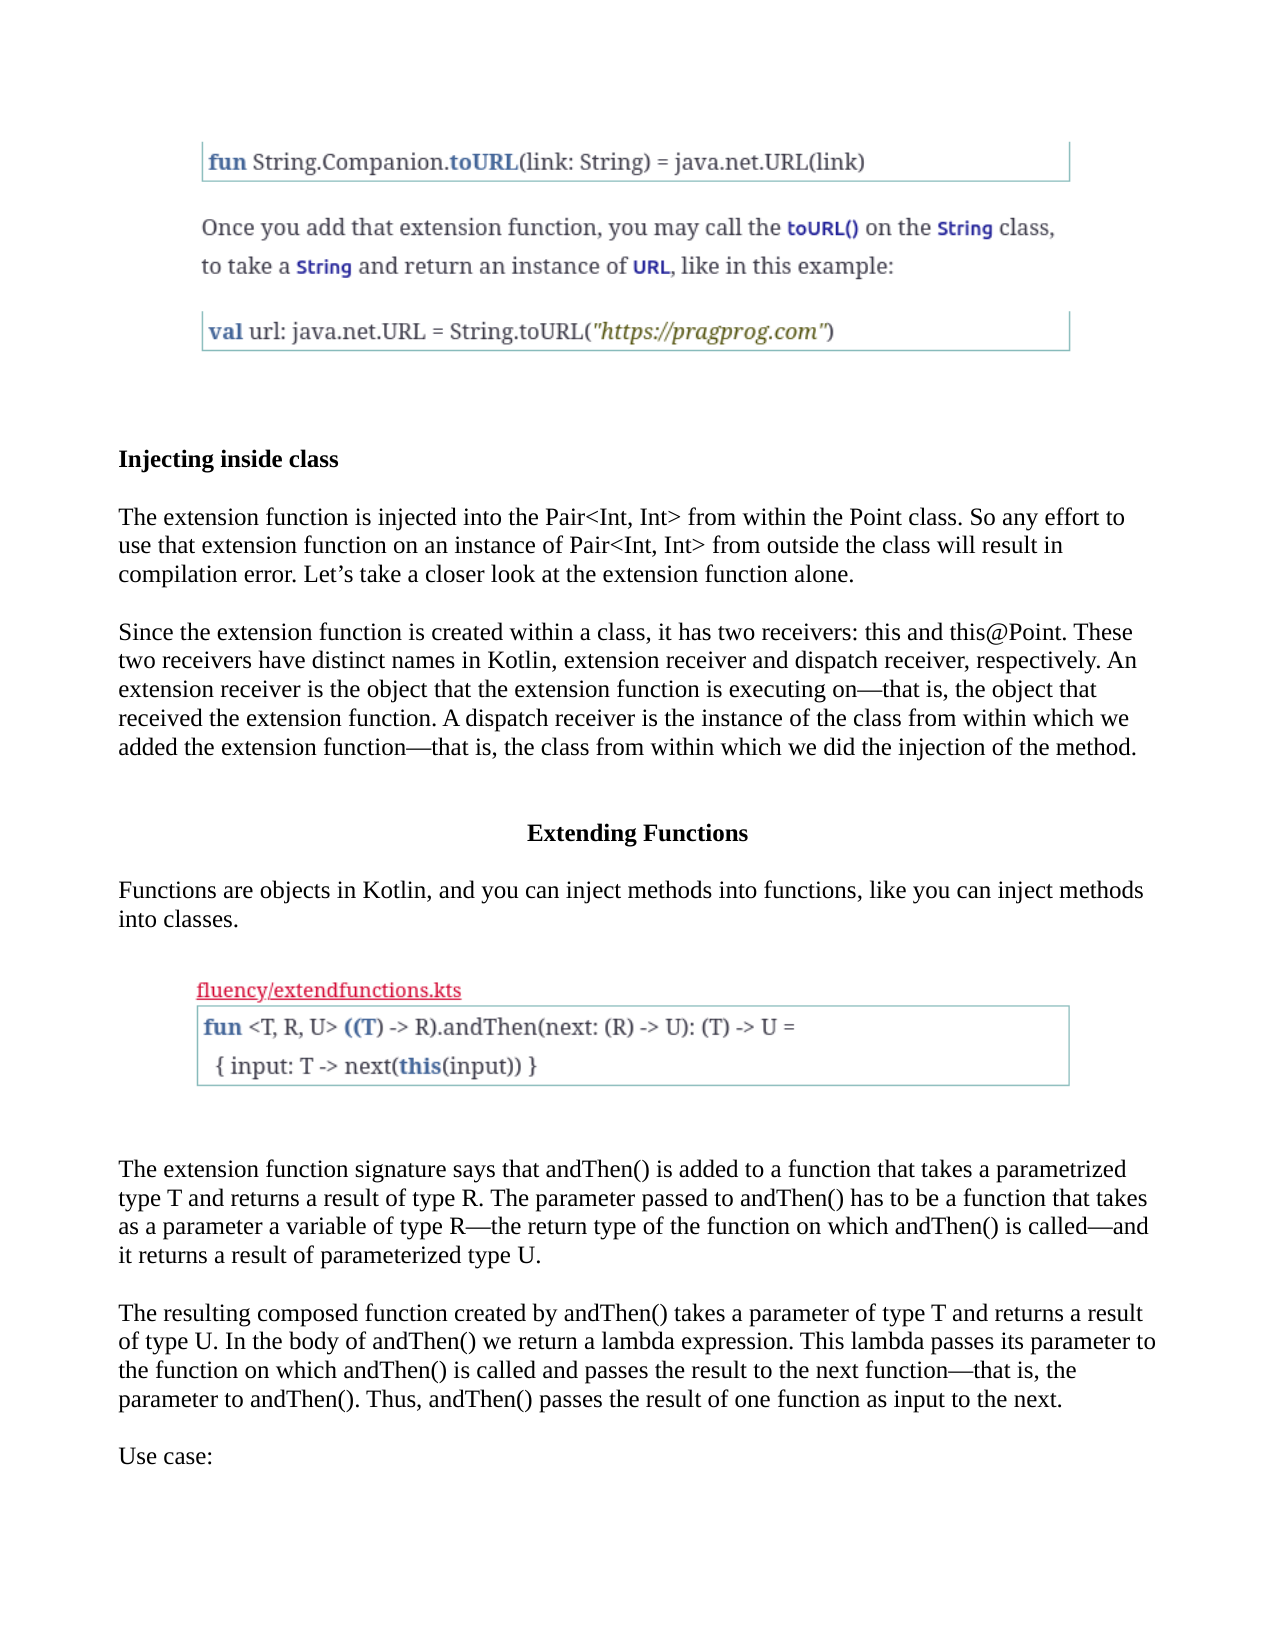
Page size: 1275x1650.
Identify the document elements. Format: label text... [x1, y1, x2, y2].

text Functions are objects in Kotlin, and you can inject methods into functions, like you can inject methods into classes. [118, 875, 1157, 933]
text Extending Functions [118, 818, 1157, 847]
picture [118, 957, 1157, 1097]
picture [118, 118, 1157, 358]
text The extension function is injected into the Pair<Int, Int> from within the Point class. So any effort to use that extension function on an instance of Pair<Int, Int> from outside the class will result in compilation error. Let’s take a closer look at the extension function alone. [118, 502, 1157, 588]
text The extension function signature says that andThen() is added to a function that takes a parametrized type T and returns a result of type R. The parameter passed to andThen() has to be a function that takes as a parameter a variable of type R—the return type of the function on which andThen() is called—and it returns a result of parameterized type U. [118, 1154, 1157, 1269]
text The resulting composed function created by andThen() takes a parameter of type T and returns a result of type U. In the body of andThen() we return a lambda expression. This lambda passes its parameter to the function on which andThen() is called and passes the result to the next function—that is, the parameter to andThen(). Thus, andThen() passes the result of one function as input to the next. [118, 1298, 1157, 1413]
text Since the extension function is created within a class, it has two receivers: this and this@Point. These two receivers have distinct names in Kotlin, extension receiver and dispatch receiver, respectively. An extension receiver is the object that the extension function is executing on—that is, the object that received the extension function. A dispatch receiver is the instance of the class from within which we added the extension function—that is, the class from within which we did the injection of the method. [118, 617, 1157, 760]
text Use case: [118, 1441, 1157, 1470]
text Injecting inside class [118, 444, 1157, 473]
